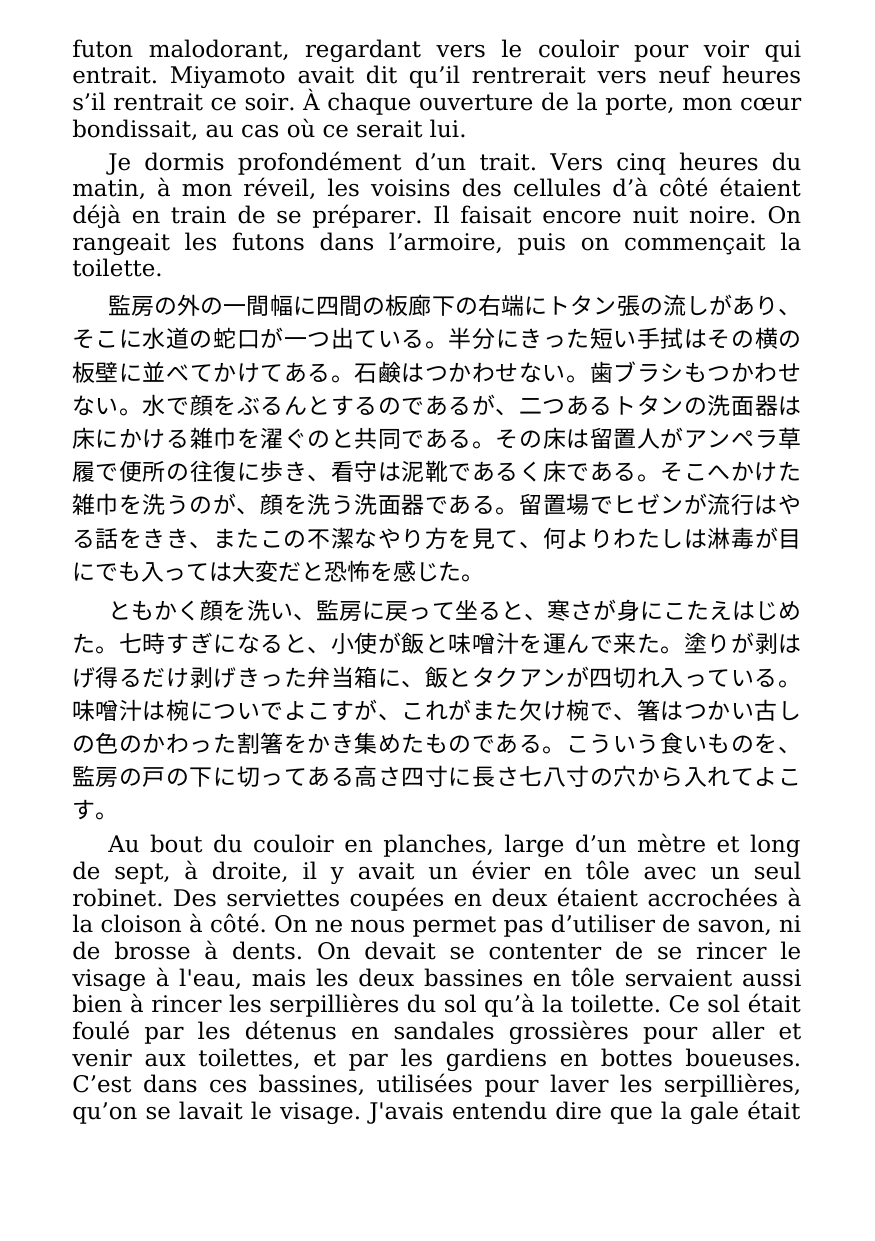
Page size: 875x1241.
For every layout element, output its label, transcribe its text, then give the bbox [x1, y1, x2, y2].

text Je dormis profondément d’un trait. Vers cinq heures du matin, à mon réveil, les voisins des cellules d’à côté étaient déjà en train de se préparer. Il faisait encore nuit noire. On rangeait les futons dans l’armoire, puis on commençait la toilette. [72, 149, 802, 282]
text 監房の外の一間幅に四間の板廊下の右端にトタン張の流しがあり、そこに水道の蛇口が一つ出ている。半分にきった短い手拭はその横の板壁に並べてかけてある。石鹸はつかわせない。歯ブラシもつかわせない。水で顔をぶるんとするのであるが、二つあるトタンの洗面器は床にかける雑巾を濯ぐのと共同である。その床は留置人がアンペラ草履で便所の往復に歩き、看守は泥靴であるく床である。そこへかけた雑巾を洗うのが、顔を洗う洗面器である。留置場でヒゼンが流行はやる話をきき、またこの不潔なやり方を見て、何よりわたしは淋毒が目にでも入っては大変だと恐怖を感じた。 [72, 288, 802, 587]
text ともかく顔を洗い、監房に戻って坐ると、寒さが身にこたえはじめた。七時すぎになると、小使が飯と味噌汁を運んで来た。塗りが剥はげ得るだけ剥げきった弁当箱に、飯とタクアンが四切れ入っている。味噌汁は椀についでよこすが、これがまた欠け椀で、箸はつかい古しの色のかわった割箸をかき集めたものである。こういう食いものを、監房の戸の下に切ってある高さ四寸に長さ七八寸の穴から入れてよこす。 [72, 593, 802, 826]
text futon malodorant, regardant vers le couloir pour voir qui entrait. Miyamoto avait dit qu’il rentrerait vers neuf heures s’il rentrait ce soir. À chaque ouverture de la porte, mon cœur bondissait, au cas où ce serait lui. [72, 36, 802, 143]
text Au bout du couloir en planches, large d’un mètre et long de sept, à droite, il y avait un évier en tôle avec un seul robinet. Des serviettes coupées en deux étaient accrochées à la cloison à côté. On ne nous permet pas d’utiliser de savon, ni de brosse à dents. On devait se contenter de se rincer le visage à l'eau, mais les deux bassines en tôle servaient aussi bien à rincer les serpillières du sol qu’à la toilette. Ce sol était foulé par les détenus en sandales grossières pour aller et venir aux toilettes, et par les gardiens en bottes boueuses. C’est dans ces bassines, utilisées pour laver les serpillières, qu’on se lavait le visage. J'avais entendu dire que la gale était [72, 831, 802, 1125]
